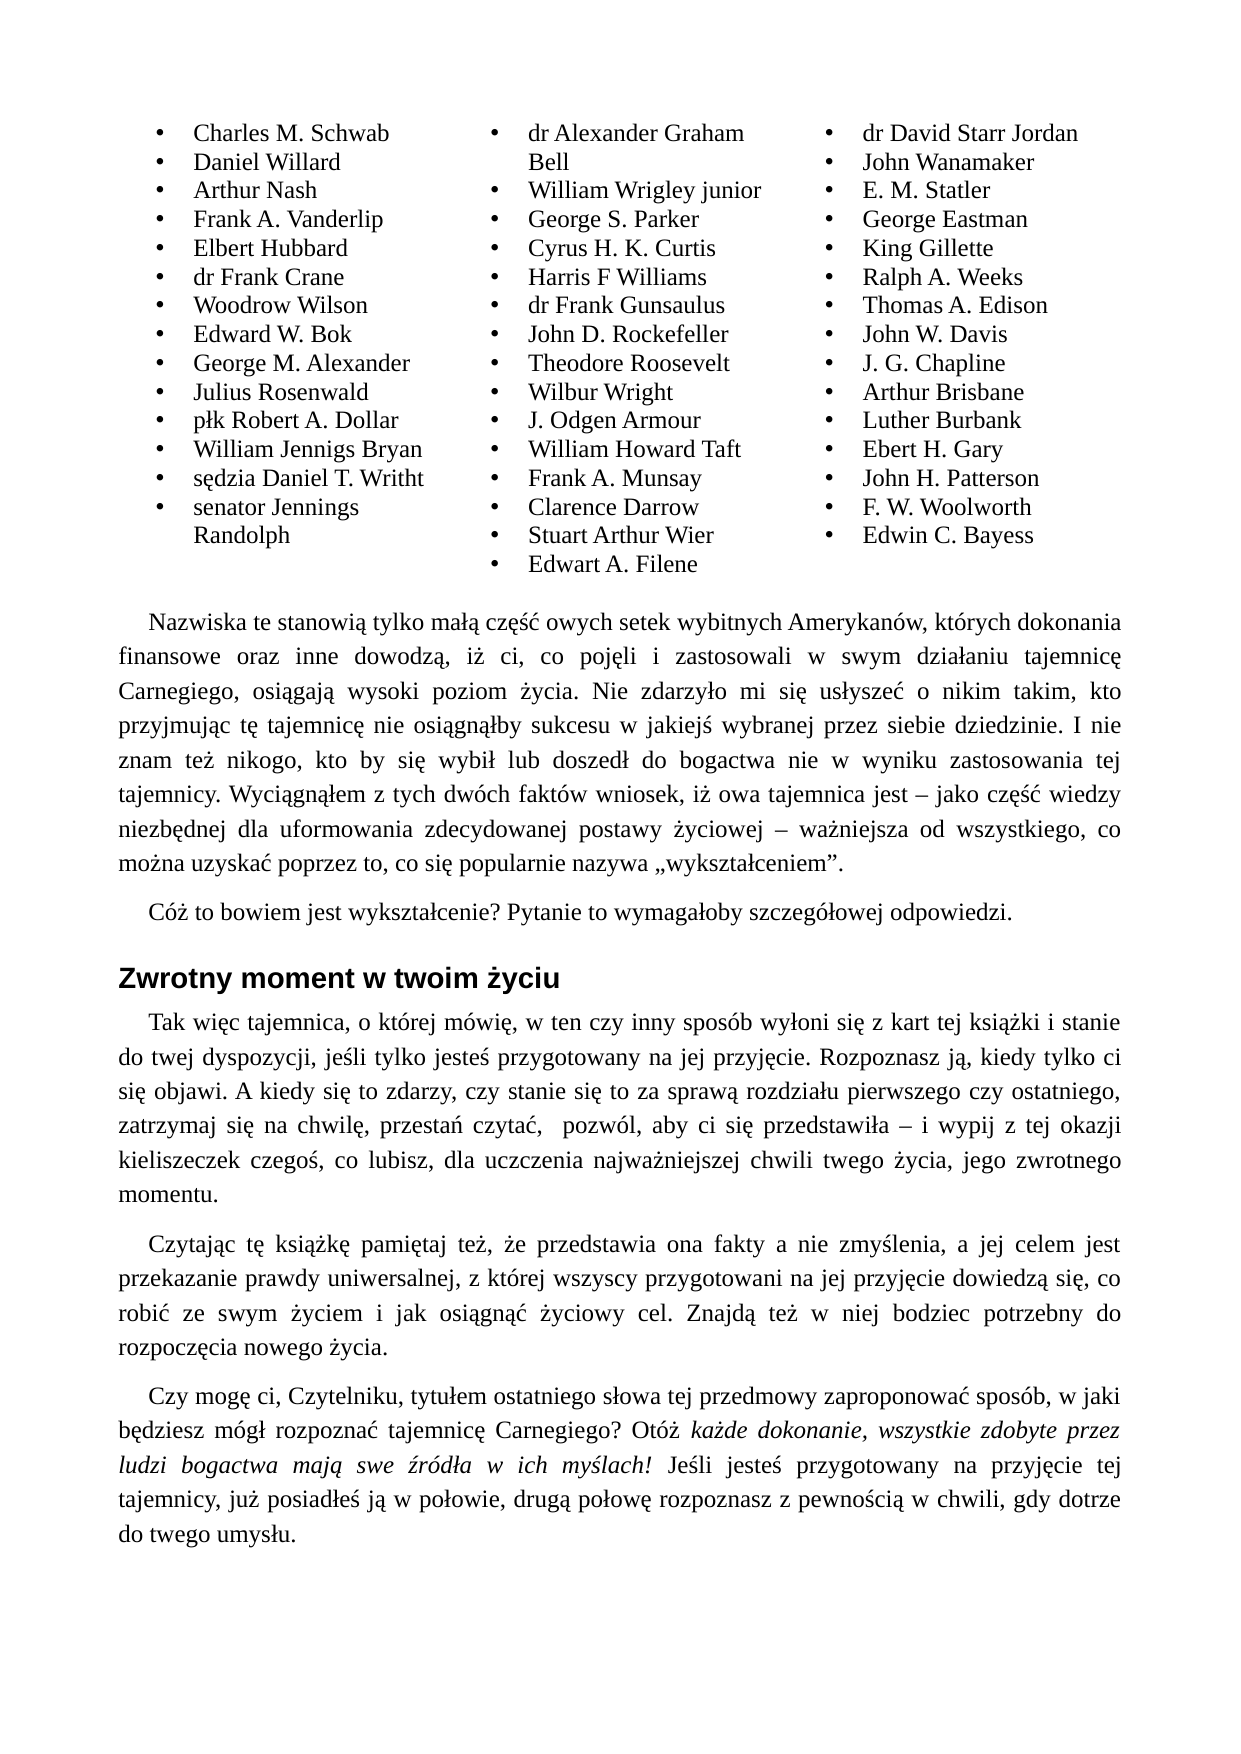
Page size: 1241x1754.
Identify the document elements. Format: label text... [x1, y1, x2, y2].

list Stuart Arthur Wier [490, 521, 787, 549]
list Wilbur Wright [490, 377, 787, 406]
list John W. Davis [825, 319, 1122, 348]
list Edwart A. Filene [490, 549, 787, 578]
text Nazwiska te stanowią tylko małą część owych setek wybitnych Amerykanów, których dokonania finansowe oraz inne dowodzą, iż ci, co pojęli i zastosowali w swym działaniu tajemnicę Carnegiego, osiągają wysoki poziom życia. Nie zdarzyło mi się usłyszeć o nikim takim, kto przyjmując tę tajemnicę nie osiągnąłby sukcesu w jakiejś wybranej przez siebie dziedzinie. I nie znam też nikogo, kto by się wybił lub doszedł do bogactwa nie w wyniku zastosowania tej tajemnicy. Wyciągnąłem z tych dwóch faktów wniosek, iż owa tajemnica jest – jako część wiedzy niezbędnej dla uformowania zdecydowanej postawy życiowej – ważniejsza od wszystkiego, co można uzyskać poprzez to, co się popularnie nazywa „wykształceniem”. [118, 607, 1122, 877]
list Woodrow Wilson [156, 291, 453, 319]
list George M. Alexander [156, 348, 453, 377]
list John Wanamaker [825, 147, 1122, 176]
list dr David Starr Jordan [825, 118, 1122, 147]
list Elbert Hubbard [156, 233, 453, 262]
text Czytając tę książkę pamiętaj też, że przedstawia ona fakty a nie zmyślenia, a jej celem jest przekazanie prawdy uniwersalnej, z której wszyscy przygotowani na jej przyjęcie dowiedzą się, co robić ze swym życiem i jak osiągnąć życiowy cel. Znajdą też w niej bodziec potrzebny do rozpoczęcia nowego życia. [118, 1229, 1122, 1361]
list King Gillette [825, 233, 1122, 262]
list sędzia Daniel T. Writht [156, 463, 453, 492]
list Thomas A. Edison [825, 291, 1122, 319]
list dr Frank Crane [156, 262, 453, 291]
list Charles M. Schwab [156, 118, 453, 147]
list Frank A. Munsay [490, 463, 787, 492]
list George S. Parker [490, 204, 787, 233]
subtitle Zwrotny moment w twoim życiu [118, 961, 1122, 995]
list dr Frank Gunsaulus [490, 291, 787, 319]
list Theodore Roosevelt [490, 348, 787, 377]
list William Wrigley junior [490, 176, 787, 204]
text Tak więc tajemnica, o której mówię, w ten czy inny sposób wyłoni się z kart tej książki i stanie do twej dyspozycji, jeśli tylko jesteś przygotowany na jej przyjęcie. Rozpoznasz ją, kiedy tylko ci się objawi. A kiedy się to zdarzy, czy stanie się to za sprawą rozdziału pierwszego czy ostatniego, zatrzymaj się na chwilę, przestań czytać, pozwól, aby ci się przedstawiła – i wypij z tej okazji kieliszeczek czegoś, co lubisz, dla uczczenia najważniejszej chwili twego życia, jego zwrotnego momentu. [118, 1007, 1122, 1208]
list Arthur Brisbane [825, 377, 1122, 406]
list E. M. Statler [825, 176, 1122, 204]
list John H. Patterson [825, 463, 1122, 492]
list John D. Rockefeller [490, 319, 787, 348]
list Luther Burbank [825, 406, 1122, 434]
list F. W. Woolworth [825, 492, 1122, 521]
list Daniel Willard [156, 147, 453, 176]
list Ralph A. Weeks [825, 262, 1122, 291]
list dr Alexander Graham Bell [490, 118, 787, 176]
list J. G. Chapline [825, 348, 1122, 377]
list Cyrus H. K. Curtis [490, 233, 787, 262]
list J. Odgen Armour [490, 406, 787, 434]
list Arthur Nash [156, 176, 453, 204]
list Edward W. Bok [156, 319, 453, 348]
list Julius Rosenwald [156, 377, 453, 406]
list senator Jennings Randolph [156, 492, 453, 549]
list Harris F Williams [490, 262, 787, 291]
list Frank A. Vanderlip [156, 204, 453, 233]
list Edwin C. Bayess [825, 521, 1122, 549]
text Czy mogę ci, Czytelniku, tytułem ostatniego słowa tej przedmowy zaproponować sposób, w jaki będziesz mógł rozpoznać tajemnicę Carnegiego? Otóż każde dokonanie, wszystkie zdobyte przez ludzi bogactwa mają swe źródła w ich myślach! Jeśli jesteś przygotowany na przyjęcie tej tajemnicy, już posiadłeś ją w połowie, drugą połowę rozpoznasz z pewnością w chwili, gdy dotrze do twego umysłu. [118, 1381, 1122, 1548]
list Clarence Darrow [490, 492, 787, 521]
list William Jennigs Bryan [156, 434, 453, 463]
list płk Robert A. Dollar [156, 406, 453, 434]
list George Eastman [825, 204, 1122, 233]
list Ebert H. Gary [825, 434, 1122, 463]
text Cóż to bowiem jest wykształcenie? Pytanie to wymagałoby szczegółowej odpowiedzi. [118, 897, 1122, 926]
list William Howard Taft [490, 434, 787, 463]
